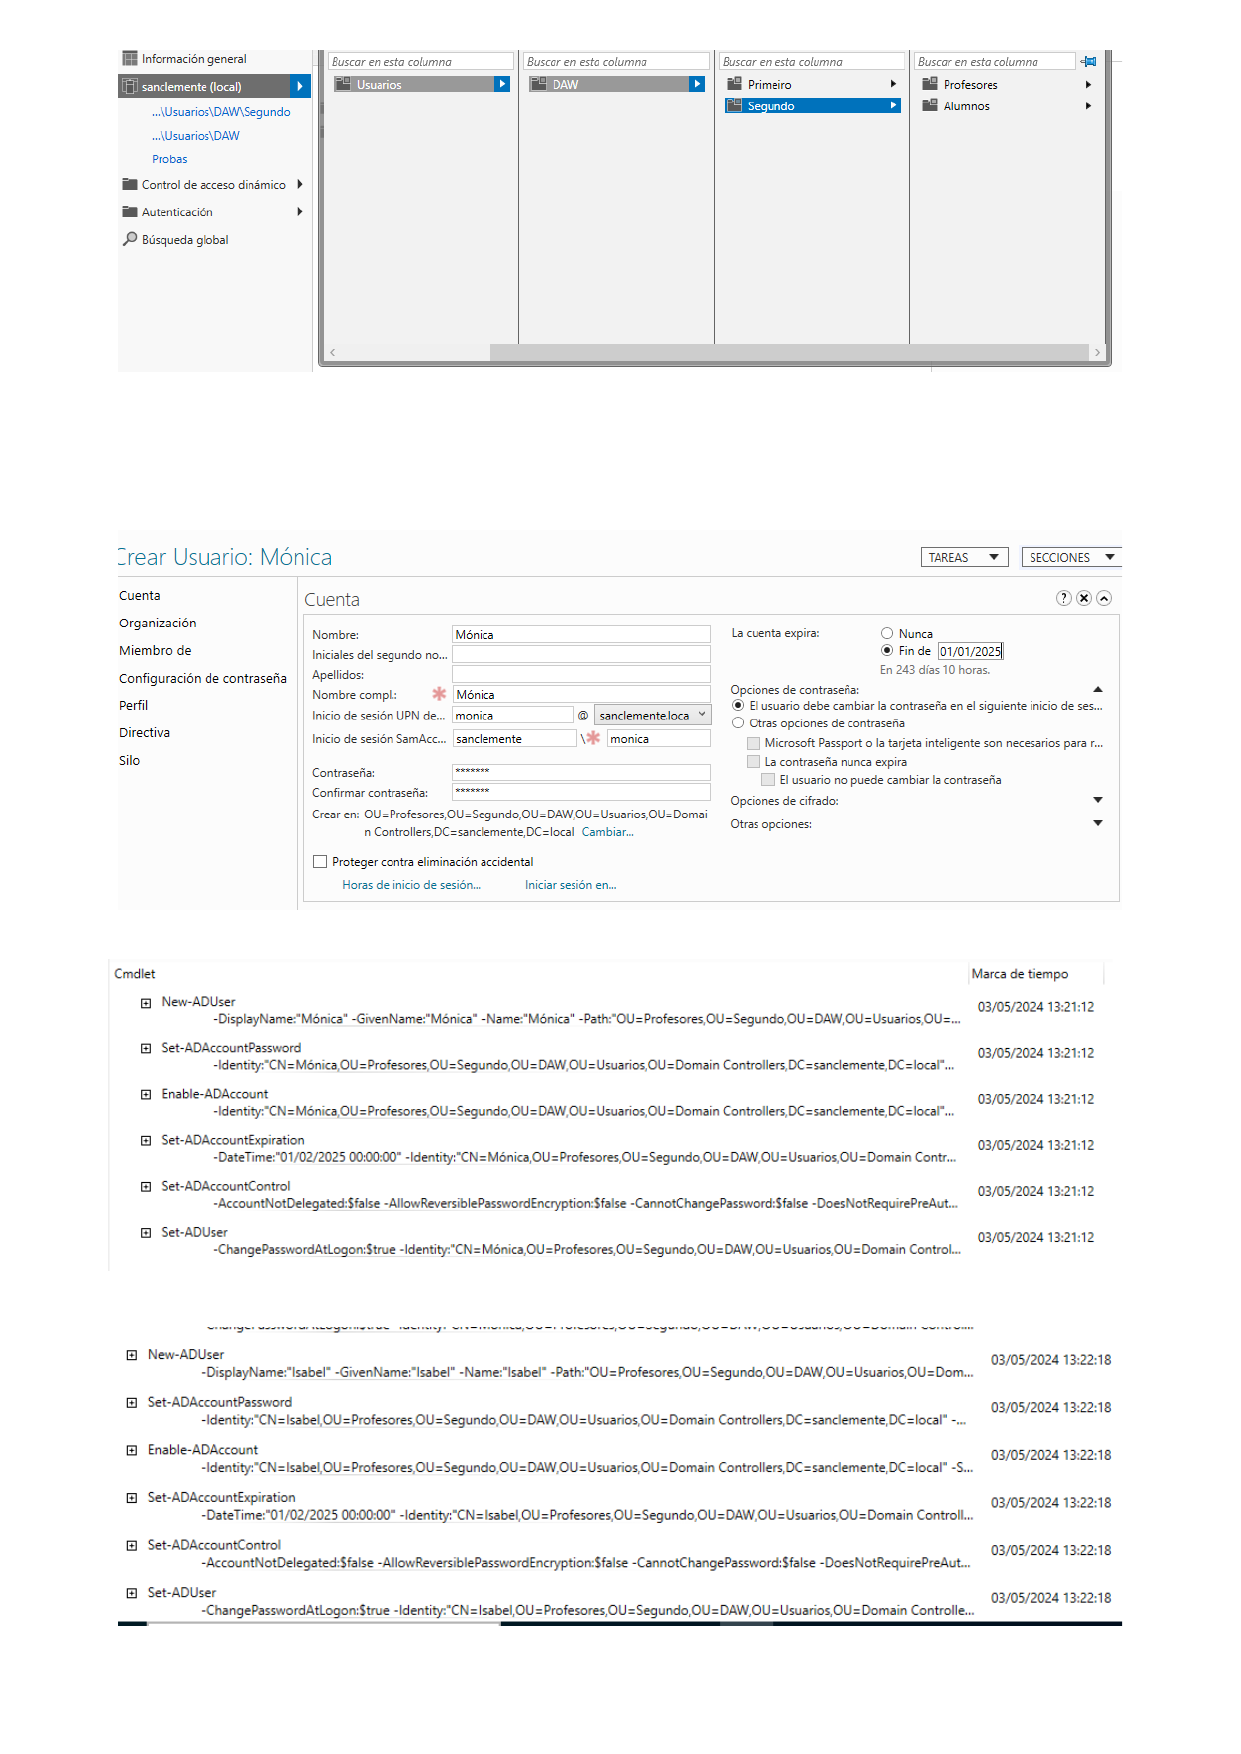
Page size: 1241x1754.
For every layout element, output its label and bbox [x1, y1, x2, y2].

picture [118, 1327, 1123, 1626]
picture [118, 50, 1123, 372]
picture [118, 530, 1123, 910]
picture [108, 959, 1113, 1271]
